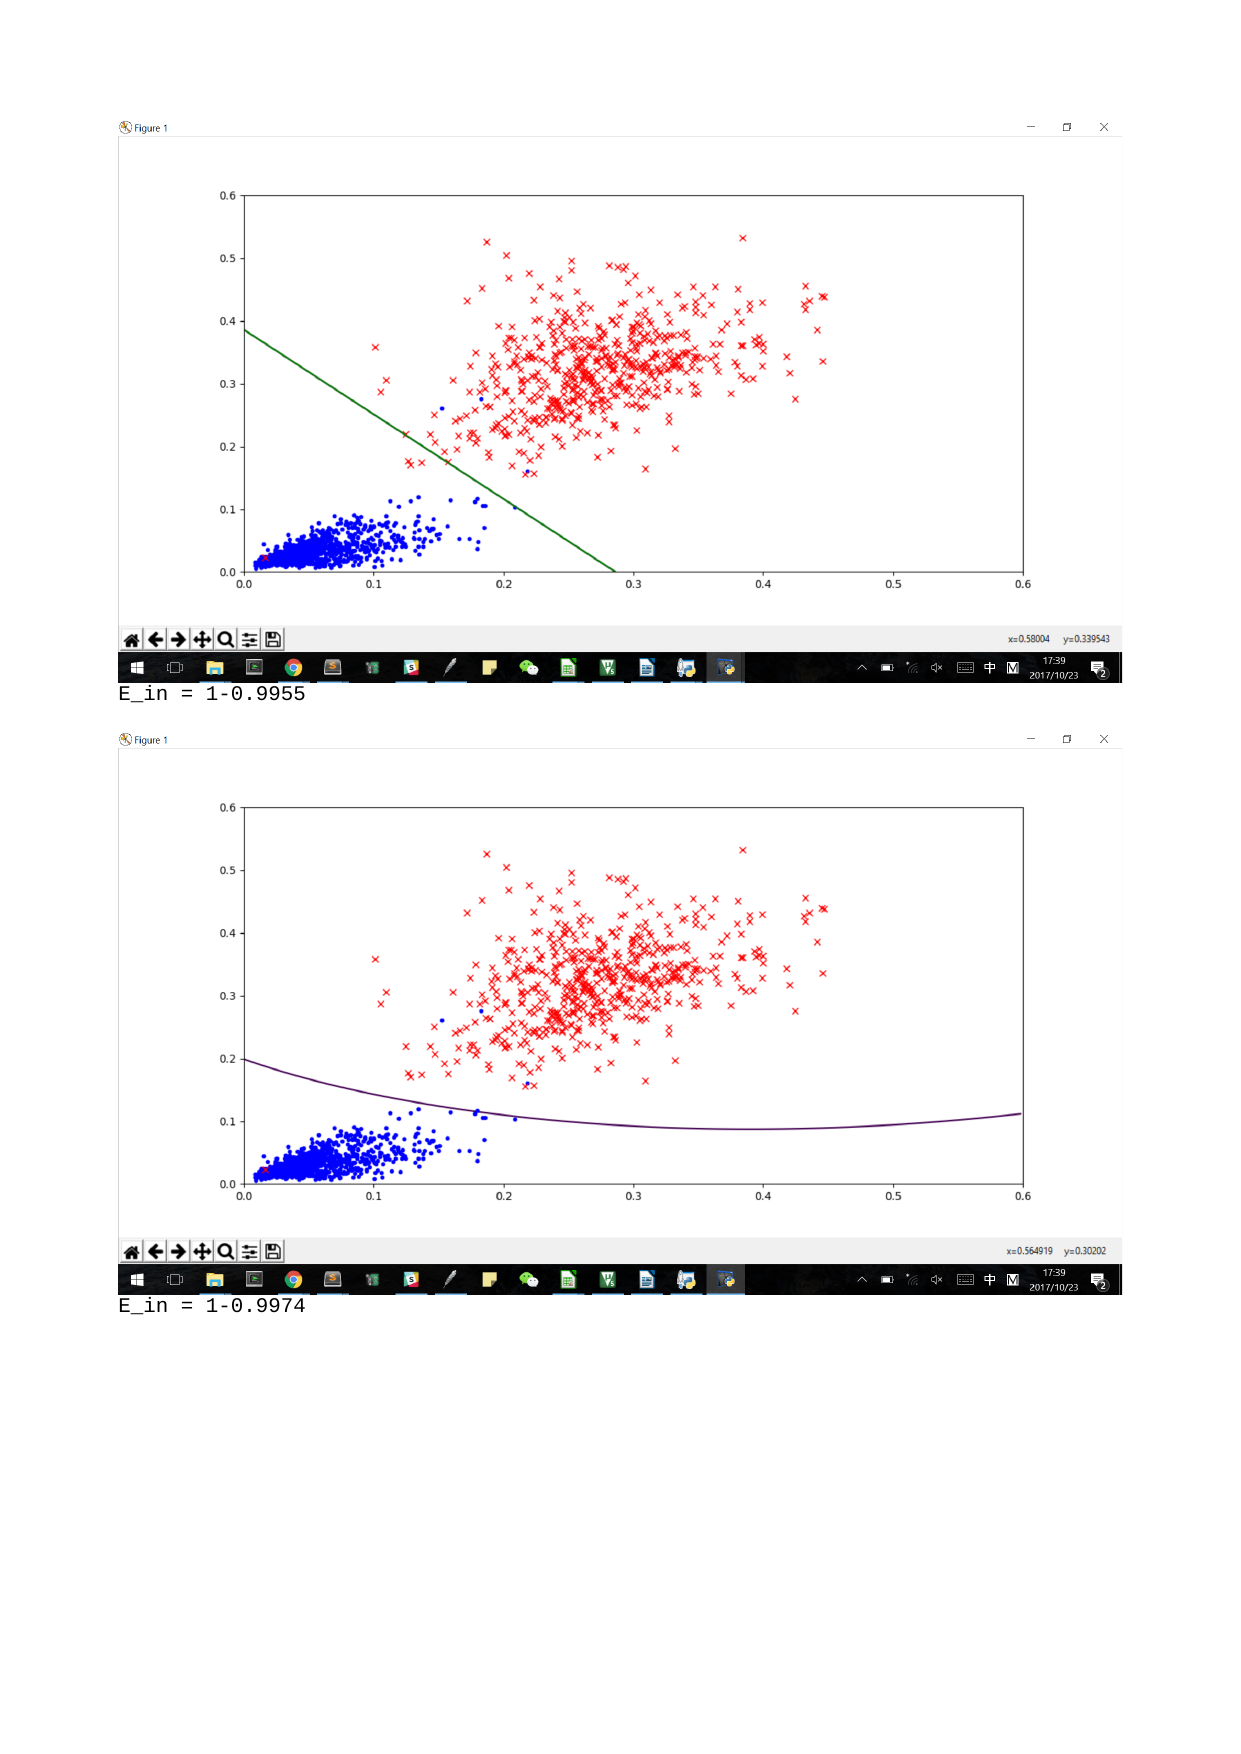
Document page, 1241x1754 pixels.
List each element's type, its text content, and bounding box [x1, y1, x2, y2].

text E_in = 1-0.9974 [118, 1295, 1122, 1318]
picture [118, 730, 1123, 1295]
picture [118, 118, 1123, 683]
text E_in = 1-0.9955 [118, 683, 1122, 706]
